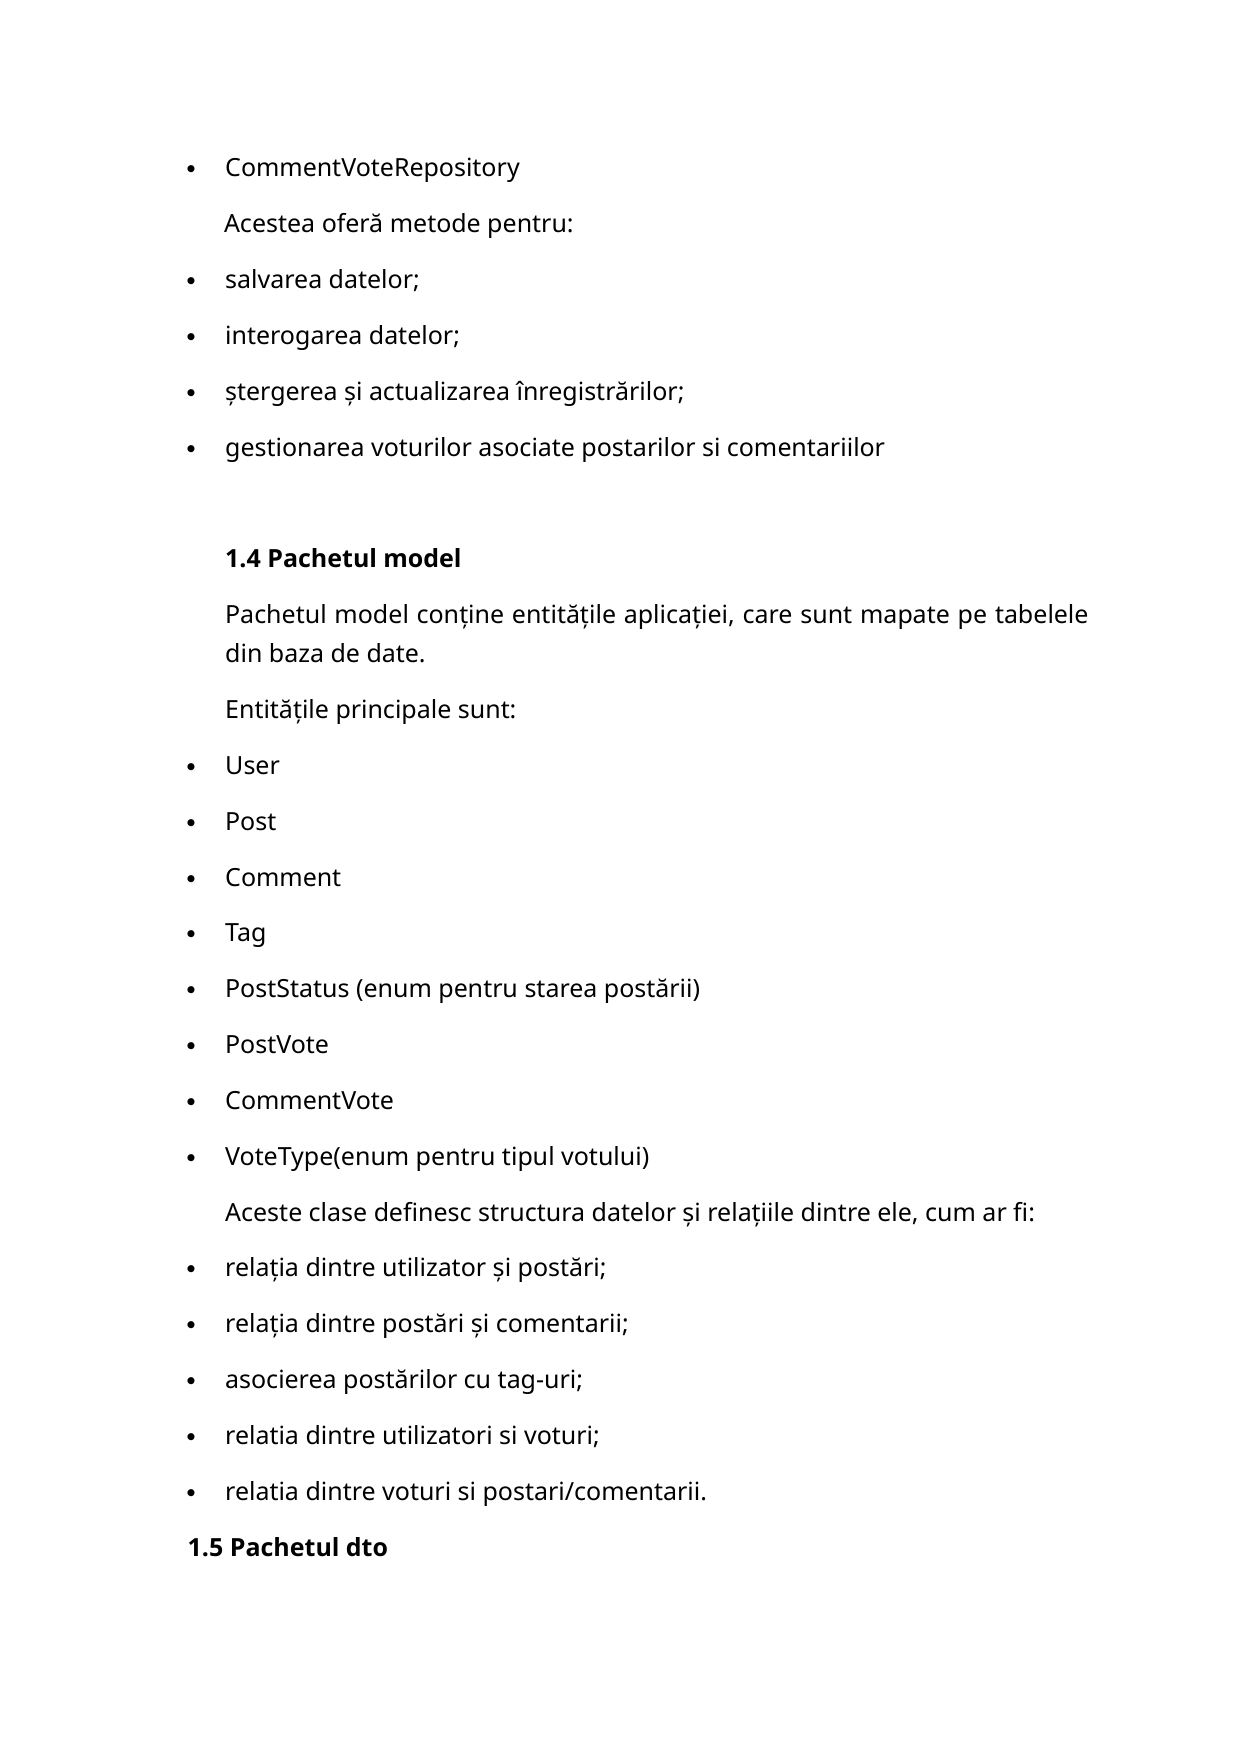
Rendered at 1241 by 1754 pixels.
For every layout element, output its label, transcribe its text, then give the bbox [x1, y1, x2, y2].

text Pachetul model conține entitățile aplicației, care sunt mapate pe tabelele din baza de date. [225, 597, 1090, 670]
list relația dintre postări și comentarii; [187, 1306, 1090, 1340]
list relatia dintre voturi si postari/comentarii. [187, 1473, 1090, 1507]
list ștergerea și actualizarea înregistrărilor; [187, 373, 1090, 407]
list relația dintre utilizator și postări; [187, 1250, 1090, 1284]
list VoteType(enum pentru tipul votului) [187, 1138, 1090, 1172]
list Post [187, 803, 1090, 837]
list PostStatus (enum pentru starea postării) [187, 971, 1090, 1005]
list salvarea datelor; [187, 262, 1090, 296]
text 1.4 Pachetul model [225, 541, 1090, 575]
list gestionarea voturilor asociate postarilor si comentariilor [187, 429, 1090, 463]
text Entitățile principale sunt: [225, 692, 1090, 726]
list relatia dintre utilizatori si voturi; [187, 1417, 1090, 1452]
list CommentVote [187, 1082, 1090, 1117]
list User [187, 747, 1090, 782]
text Aceste clase definesc structura datelor și relațiile dintre ele, cum ar fi: [225, 1194, 1090, 1228]
text 1.5 Pachetul dto [187, 1529, 1090, 1563]
list Comment [187, 859, 1090, 893]
list PostVote [187, 1027, 1090, 1061]
list CommentVoteRepository [187, 150, 1090, 184]
list Tag [187, 915, 1090, 949]
text Acestea oferă metode pentru: [150, 206, 1090, 240]
list asocierea postărilor cu tag-uri; [187, 1362, 1090, 1396]
list interogarea datelor; [187, 317, 1090, 352]
